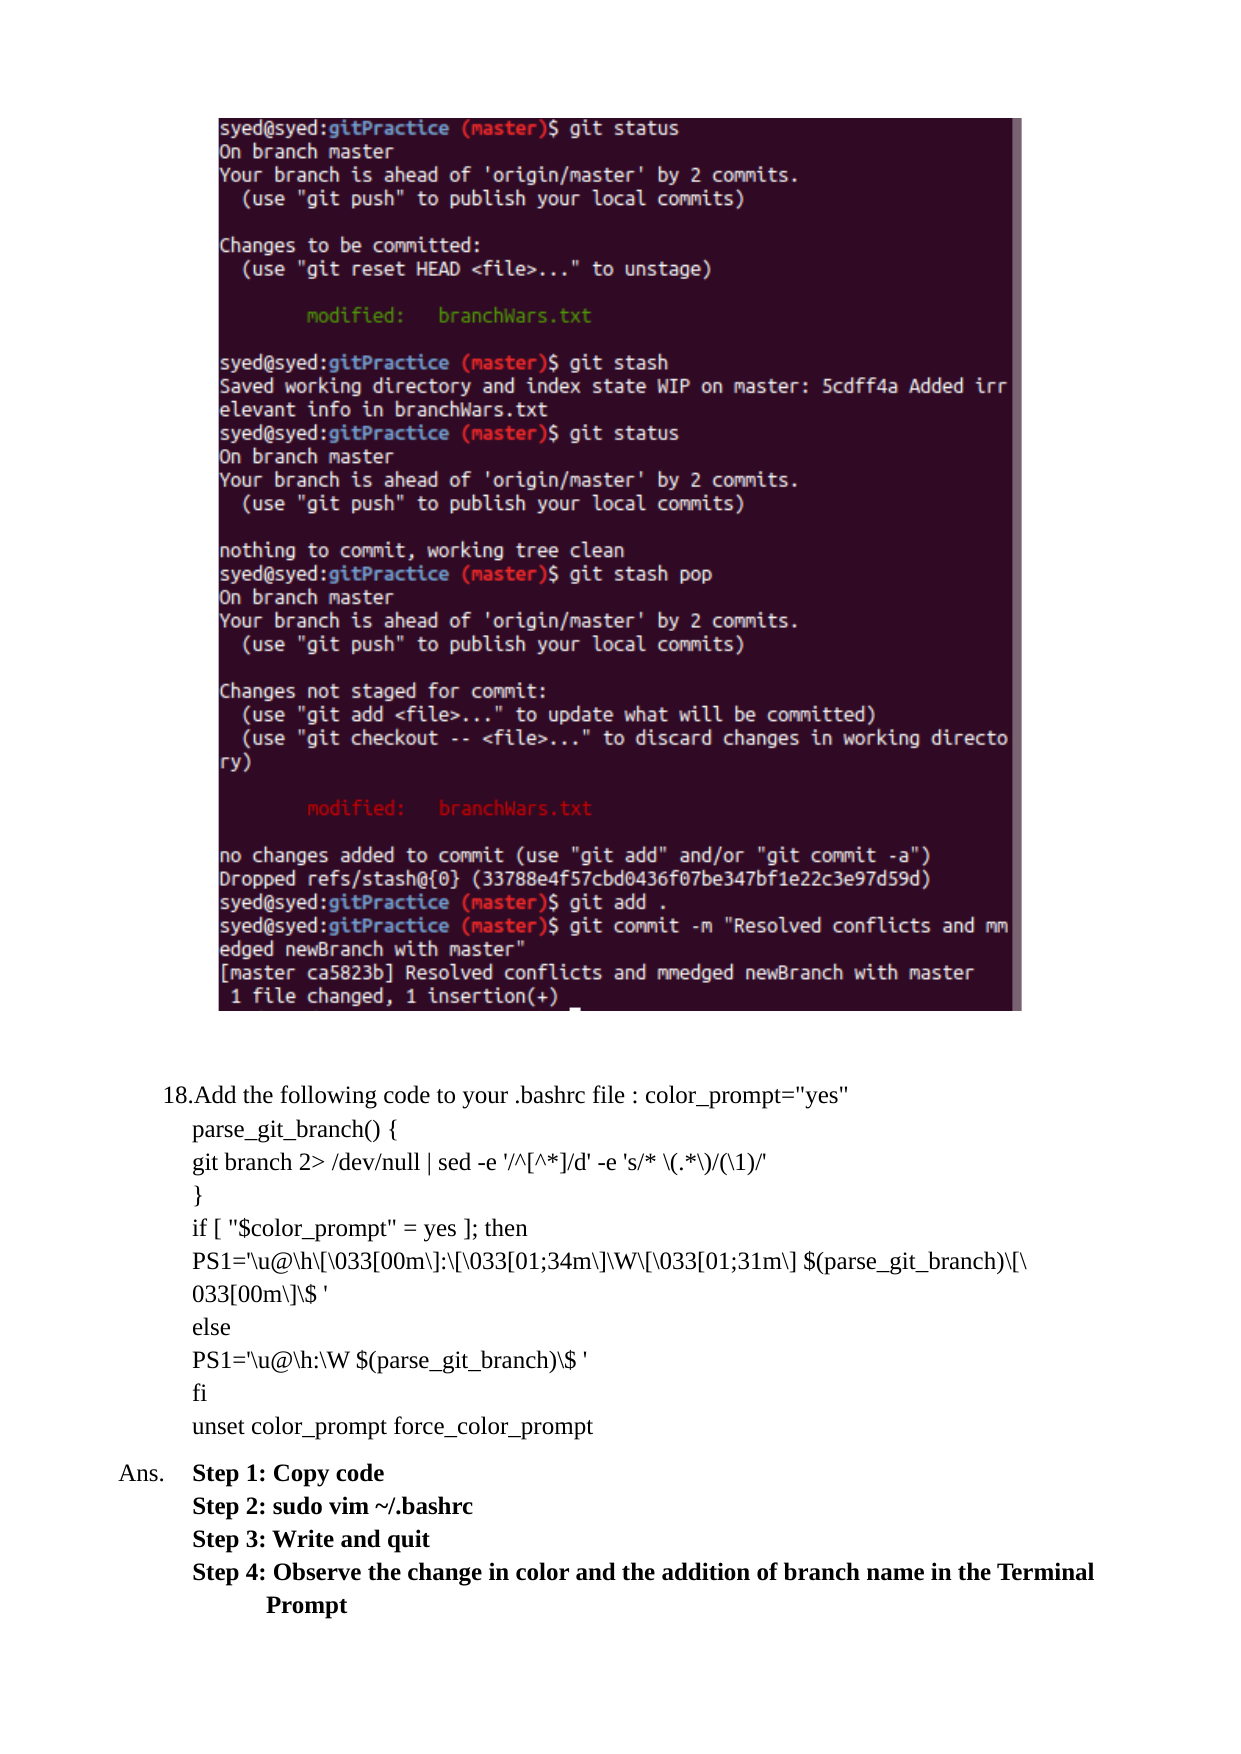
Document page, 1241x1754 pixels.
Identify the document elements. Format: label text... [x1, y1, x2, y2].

text Step 4: Observe the change in color and the addition of branch name in the Terminal Prompt [118, 1557, 1122, 1619]
text Step 3: Write and quit [118, 1524, 1122, 1553]
list Add the following code to your .bashrc file : color_prompt="yes" parse_git_branch() { git branch 2> /dev/null | sed -e '/^[^*]/d' -e 's/* \(.*\)/(\1)/' } if [ "$color_prompt" = yes ]; then PS1='\u@\h\[\033[00m\]:\[\033[01;34m\]\W\[\033[01;31m\] $(parse_git_branch)\[\033[00m\]\$ ' else PS1='\u@\h:\W $(parse_git_branch)\$ ' fi unset color_prompt force_color_prompt [162, 1081, 1122, 1439]
picture [218, 118, 1022, 1011]
text Ans. Step 1: Copy code [118, 1458, 1122, 1487]
text Step 2: sudo vim ~/.bashrc [118, 1491, 1122, 1520]
